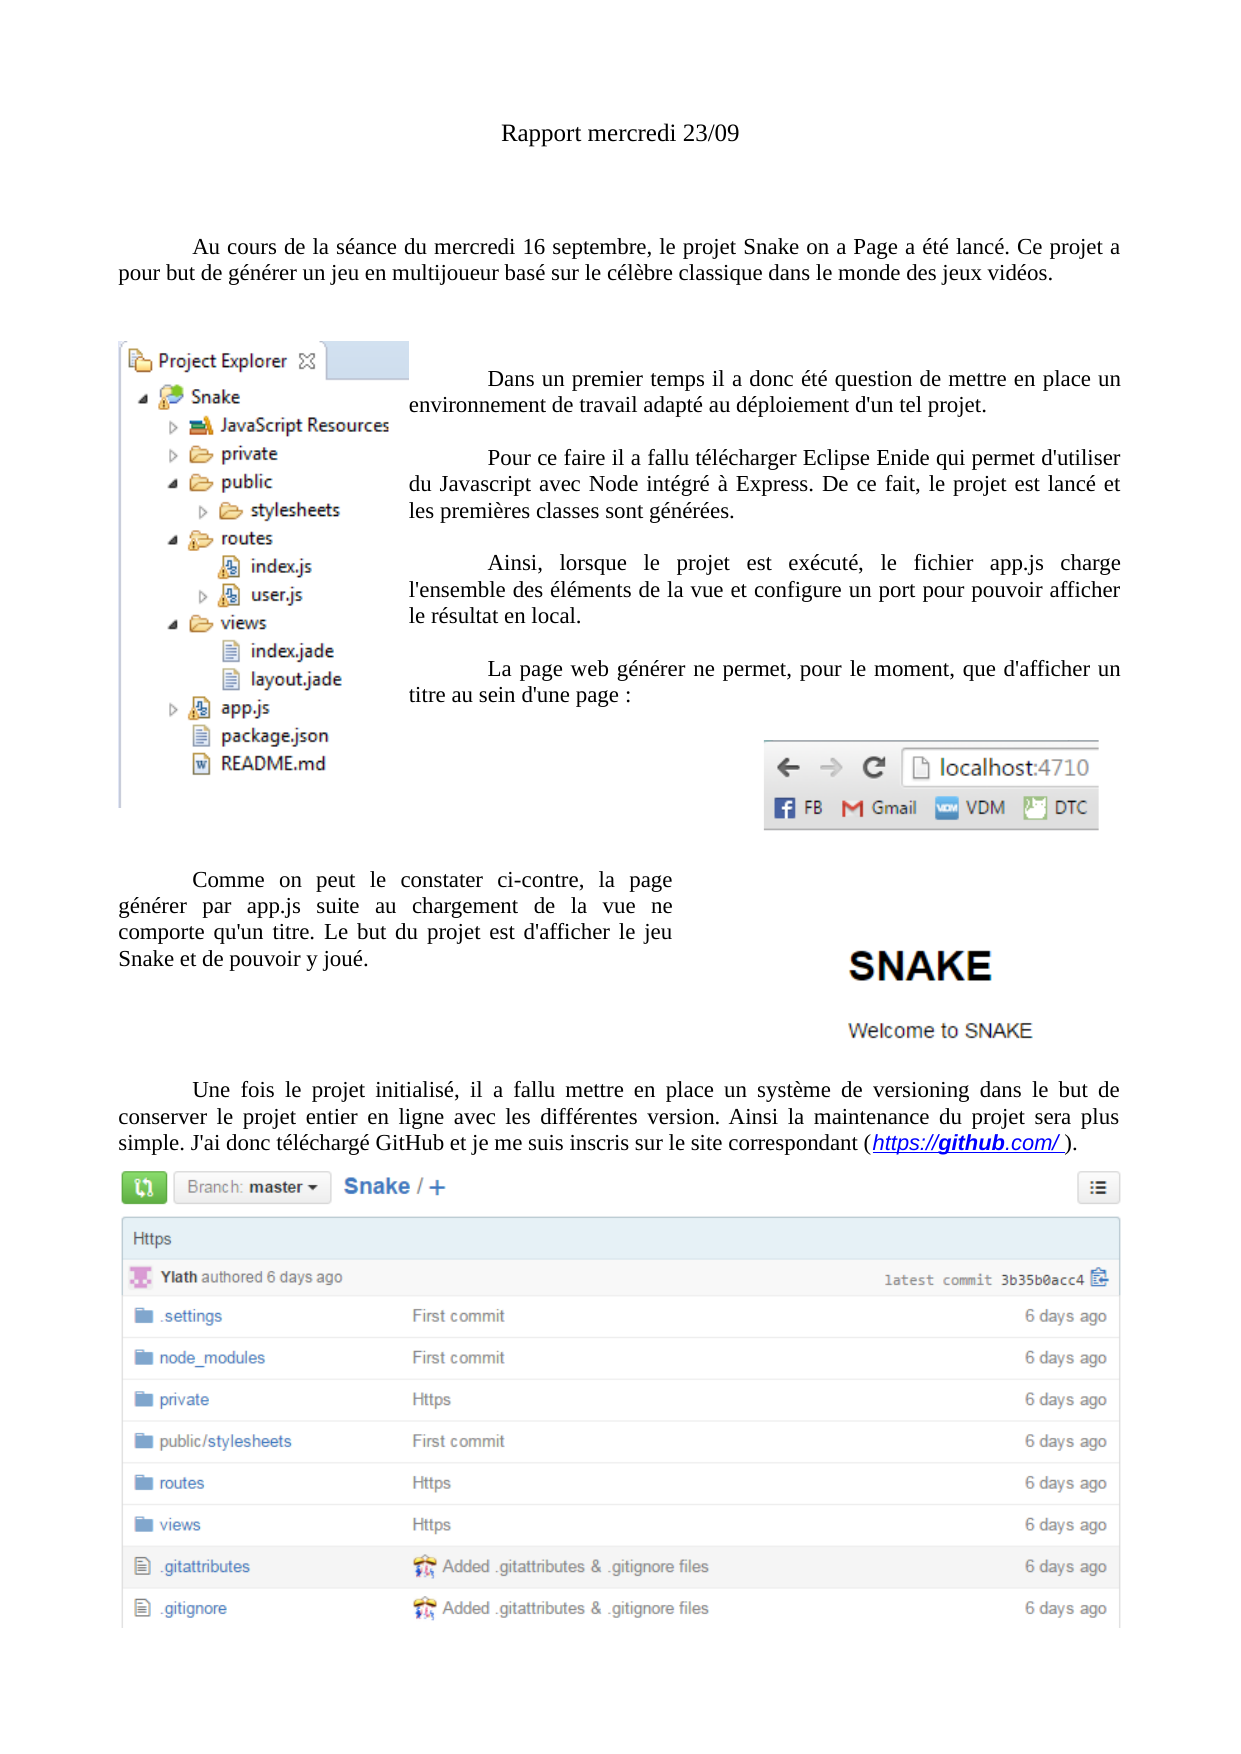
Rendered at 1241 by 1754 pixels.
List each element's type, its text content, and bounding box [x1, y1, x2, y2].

text Ainsi, lorsque le projet est exécuté, le fichier app.js charge l'ensemble des éléments de la vue et configure un port pour pouvoir afficher le résultat en local. [409, 549, 1122, 628]
text Pour ce faire il a fallu télécharger Eclipse Enide qui permet d'utiliser du Javascript avec Node intégré à Express. De ce fait, le projet est lancé et les premières classes sont générées. [409, 444, 1122, 523]
text Rapport mercredi 23/09 [118, 118, 1122, 147]
picture [118, 1170, 1123, 1628]
text Une fois le projet initialisé, il a fallu mettre en place un système de versioning dans le but de conserver le projet entier en ligne avec les différentes version. Ainsi la maintenance du projet sera plus simple. J'ai donc téléchargé GitHub et je me suis inscris sur le site correspondant (https://github.com/ ). [118, 1076, 1122, 1156]
text La page web générer ne permet, pour le moment, que d'afficher un titre au sein d'une page : [409, 655, 1122, 707]
text Au cours de la séance du mercredi 16 septembre, le projet Snake on a Page a été lancé. Ce projet a pour but de générer un jeu en multijoueur basé sur le célèbre classique dans le monde des jeux vidéos. [118, 233, 1122, 286]
picture [763, 740, 1099, 1075]
picture [118, 341, 409, 808]
text Comme on peut le constater ci-contre, la page générer par app.js suite au chargement de la vue ne comporte qu'un titre. Le but du projet est d'afficher le jeu Snake et de pouvoir y joué. [118, 866, 673, 971]
text Dans un premier temps il a donc été question de mettre en place un environnement de travail adapté au déploiement d'un tel projet. [409, 365, 1122, 418]
